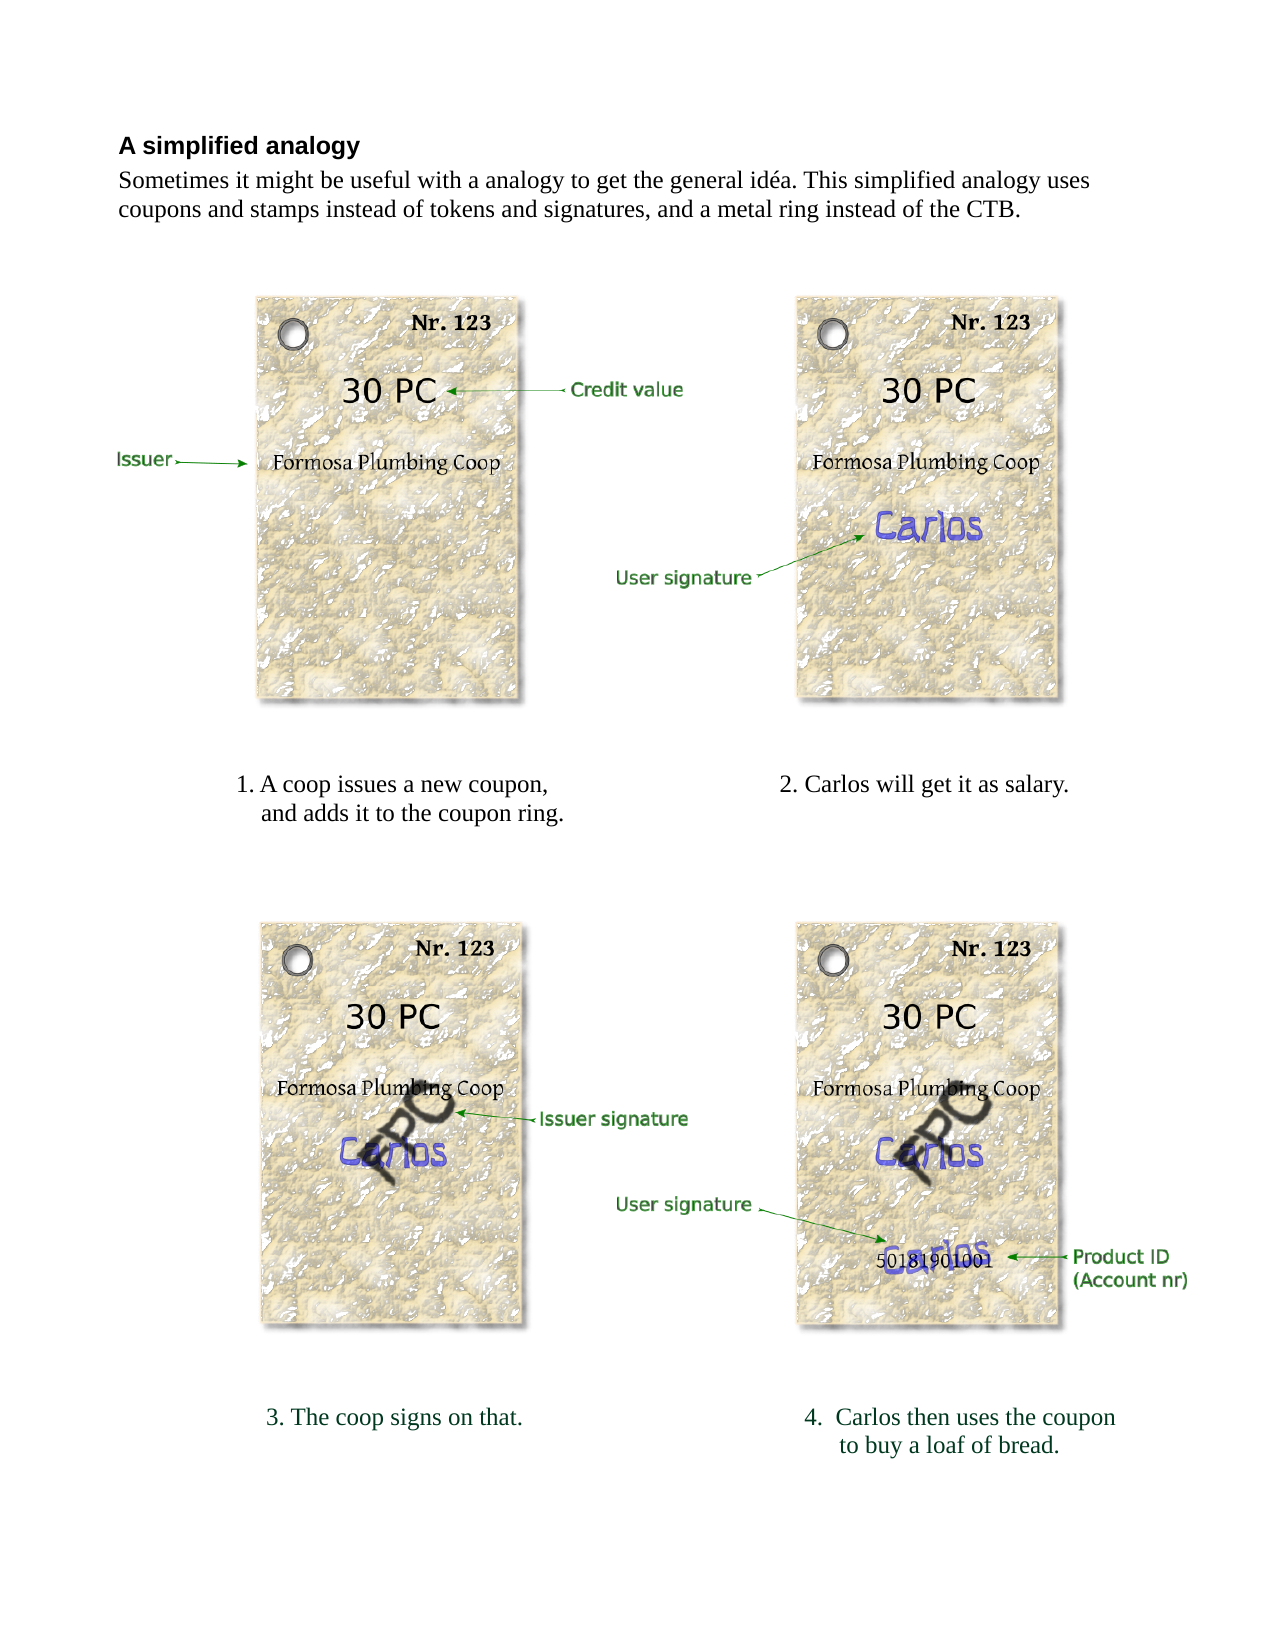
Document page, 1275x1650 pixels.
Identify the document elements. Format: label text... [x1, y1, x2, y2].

text and adds it to the coupon ring. [118, 798, 1157, 827]
picture [117, 256, 1083, 738]
text 3. The coop signs on that. 4. Carlos then uses the coupon [118, 1402, 1157, 1431]
picture [234, 882, 1187, 1364]
text Sometimes it might be useful with a analogy to get the general idéa. This simplified analogy uses coupons and stamps instead of tokens and signatures, and a metal ring instead of the CTB. [118, 166, 1157, 223]
text 1. A coop issues a new coupon, 2. Carlos will get it as salary. [118, 769, 1157, 798]
text to buy a loaf of bread. [118, 1431, 1157, 1459]
subtitle A simplified analogy [118, 131, 1157, 159]
